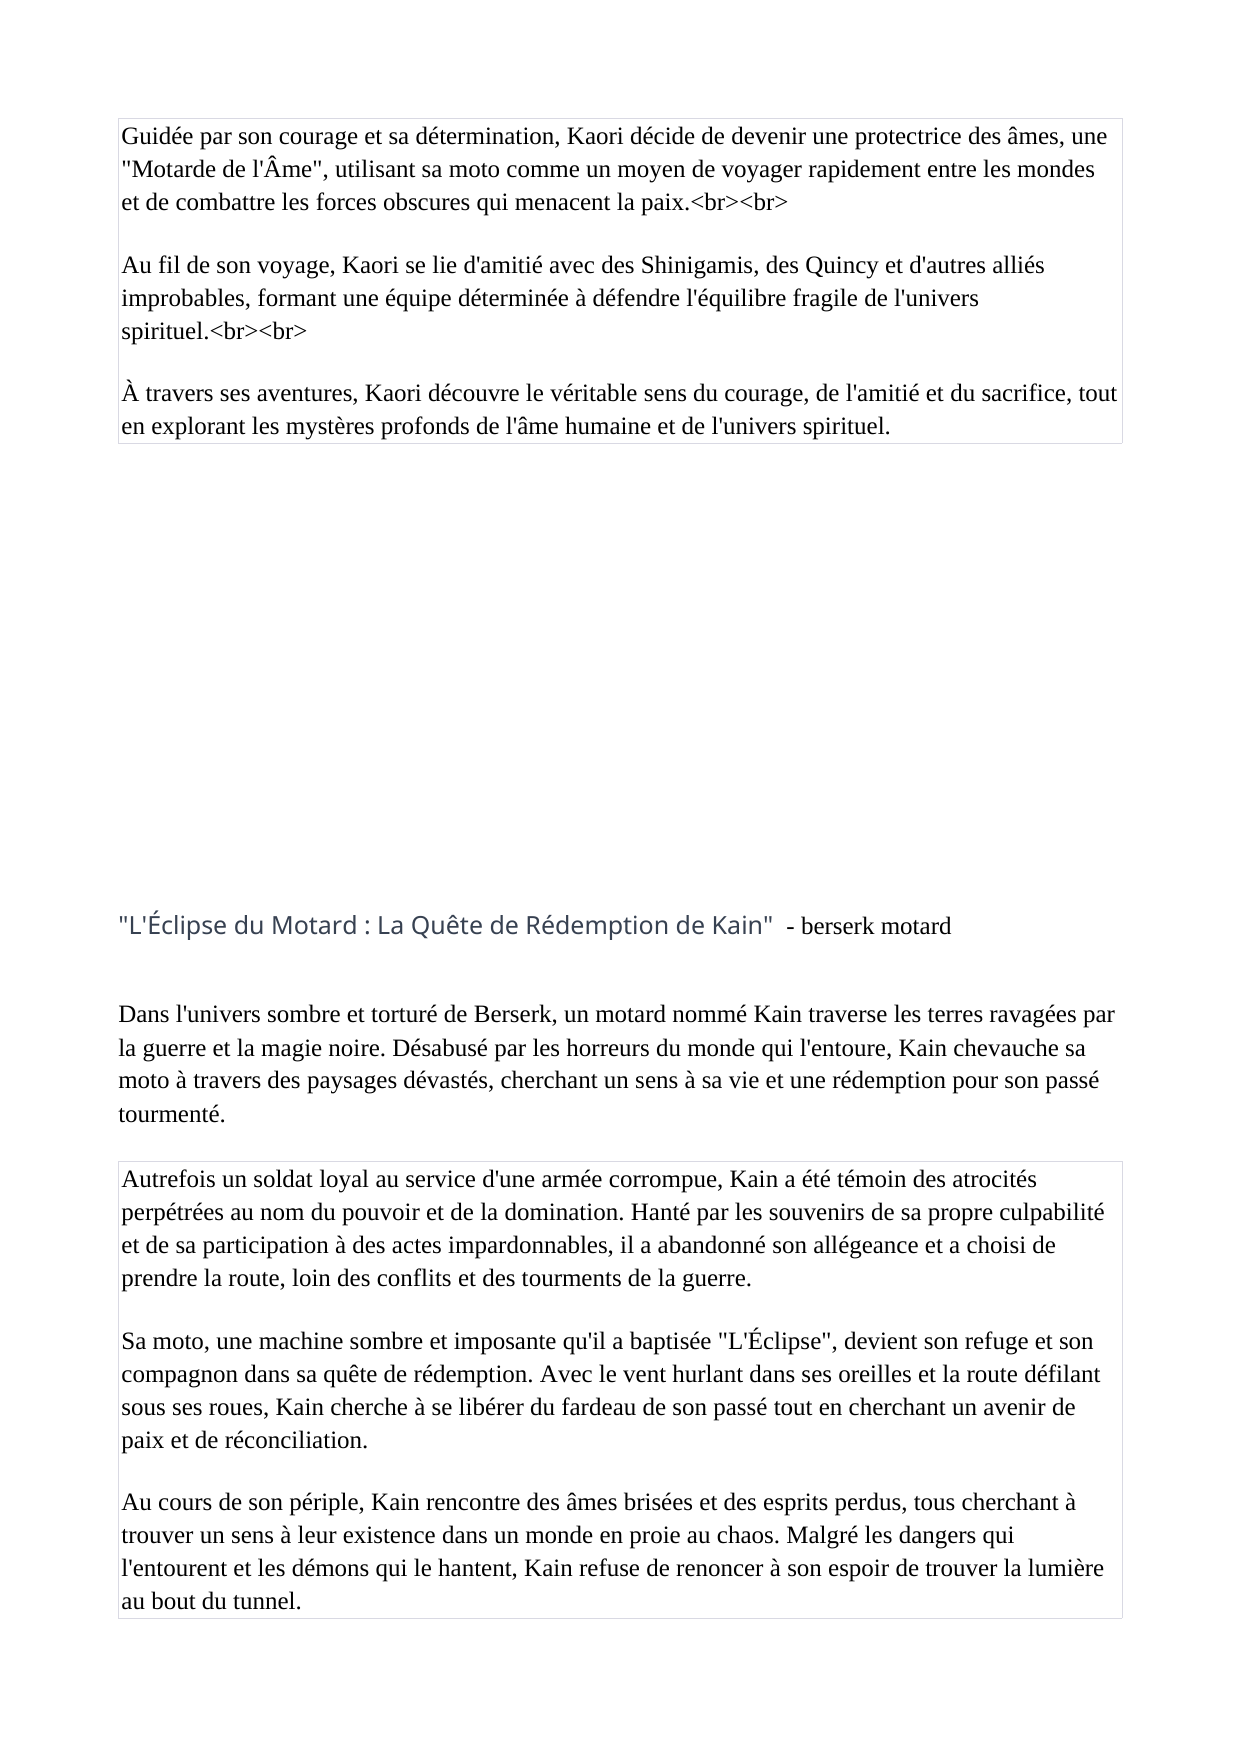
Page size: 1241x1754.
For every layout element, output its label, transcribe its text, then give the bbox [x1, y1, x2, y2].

text Sa moto, une machine sombre et imposante qu'il a baptisée "L'Éclipse", devient son refuge et son compagnon dans sa quête de rédemption. Avec le vent hurlant dans ses oreilles et la route défilant sous ses roues, Kain cherche à se libérer du fardeau de son passé tout en cherchant un avenir de paix et de réconciliation. [119, 1323, 1122, 1453]
text Au cours de son périple, Kain rencontre des âmes brisées et des esprits perdus, tous cherchant à trouver un sens à leur existence dans un monde en proie au chaos. Malgré les dangers qui l'entourent et les démons qui le hantent, Kain refuse de renoncer à son espoir de trouver la lumière au bout du tunnel. [119, 1484, 1122, 1618]
text "L'Éclipse du Motard : La Quête de Rédemption de Kain" - berserk motard [118, 908, 1122, 942]
text Dans l'univers sombre et torturé de Berserk, un motard nommé Kain traverse les terres ravagées par la guerre et la magie noire. Désabusé par les horreurs du monde qui l'entoure, Kain chevauche sa moto à travers des paysages dévastés, cherchant un sens à sa vie et une rédemption pour son passé tourmenté. [118, 999, 1122, 1127]
text À travers ses aventures, Kaori découvre le véritable sens du courage, de l'amitié et du sacrifice, tout en explorant les mystères profonds de l'âme humaine et de l'univers spirituel. [119, 375, 1122, 443]
text Autrefois un soldat loyal au service d'une armée corrompue, Kain a été témoin des atrocités perpétrées au nom du pouvoir et de la domination. Hanté par les souvenirs de sa propre culpabilité et de sa participation à des actes impardonnables, il a abandonné son allégeance et a choisi de prendre la route, loin des conflits et des tourments de la guerre. [119, 1162, 1122, 1292]
text Au fil de son voyage, Kaori se lie d'amitié avec des Shinigamis, des Quincy et d'autres alliés improbables, formant une équipe déterminée à défendre l'équilibre fragile de l'univers spirituel.<br><br> [119, 247, 1122, 344]
text Guidée par son courage et sa détermination, Kaori décide de devenir une protectrice des âmes, une "Motarde de l'Âme", utilisant sa moto comme un moyen de voyager rapidement entre les mondes et de combattre les forces obscures qui menacent la paix.<br><br> [119, 119, 1122, 216]
